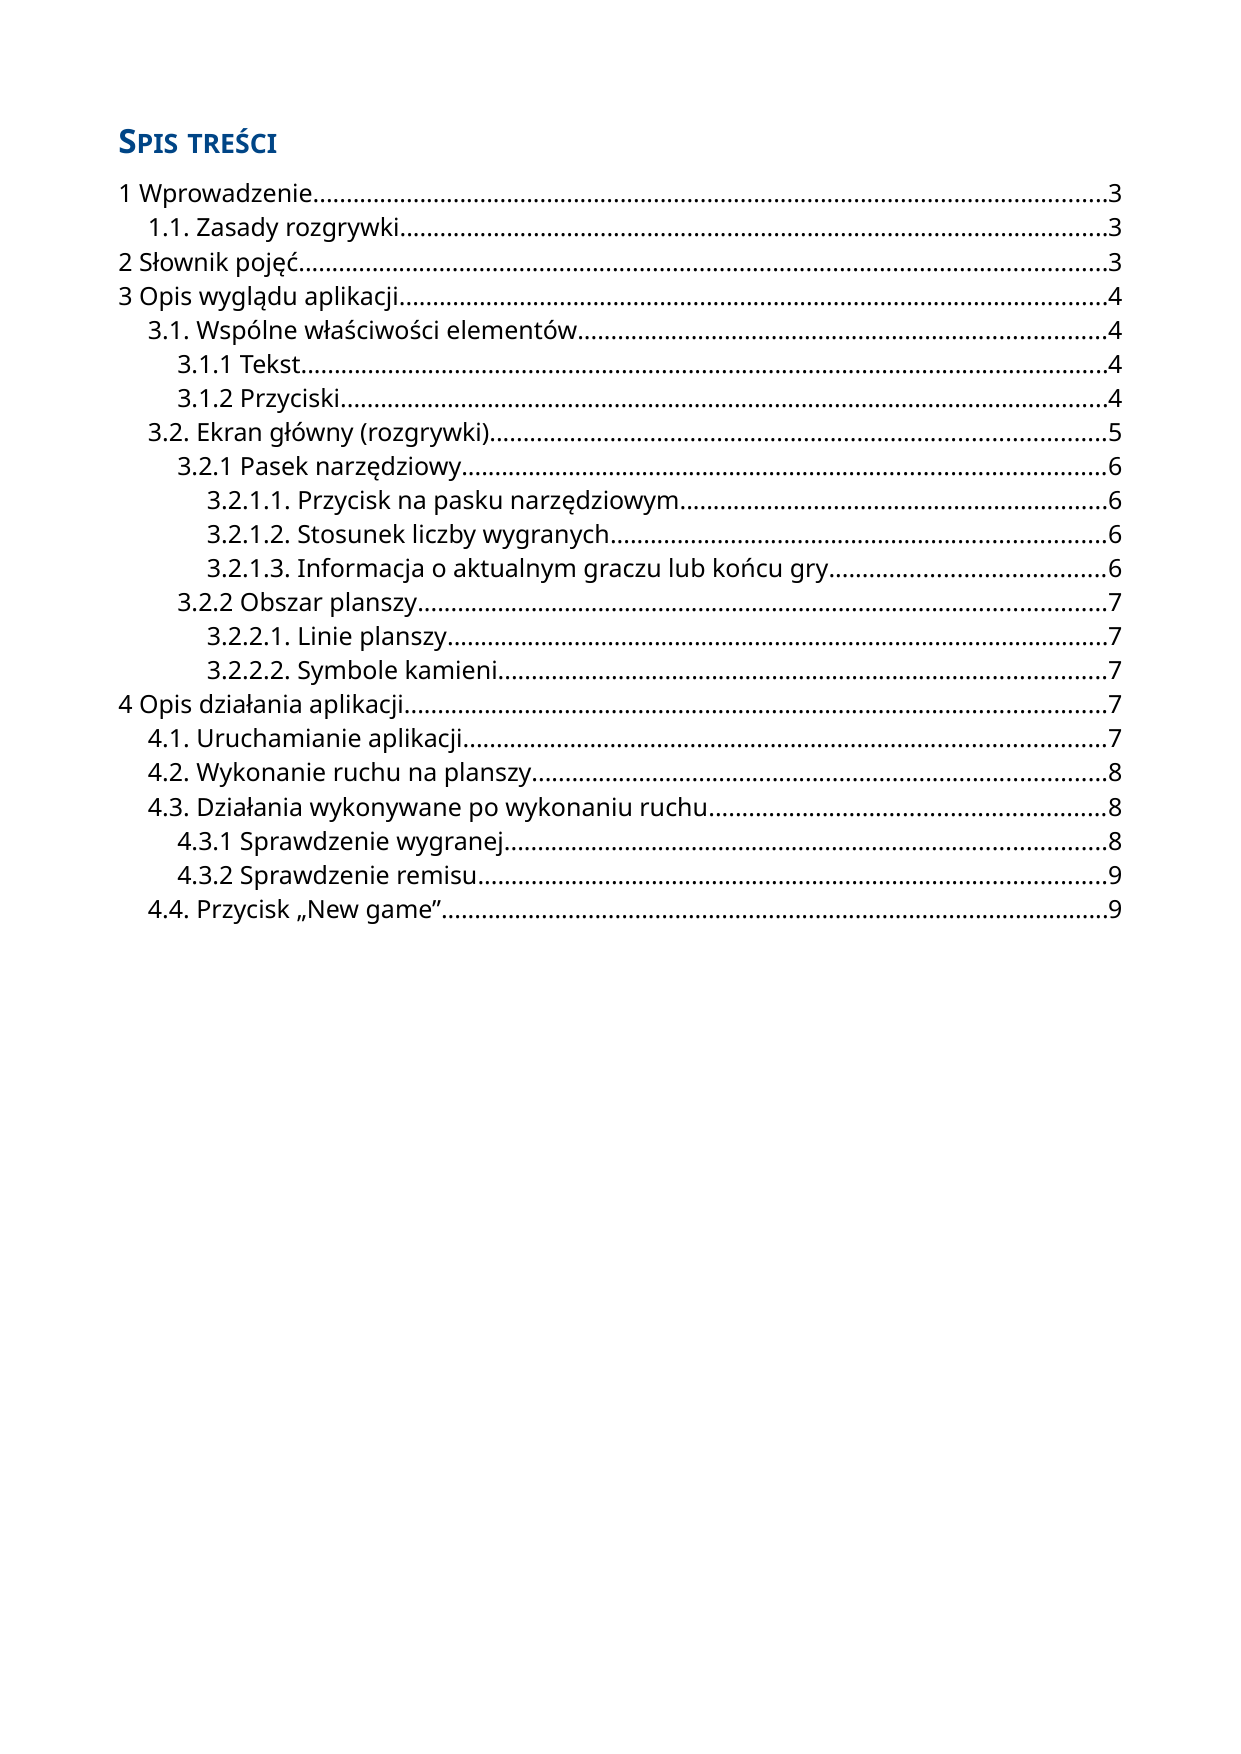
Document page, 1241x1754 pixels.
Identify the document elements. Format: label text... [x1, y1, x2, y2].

text 3 Opis wyglądu aplikacji 4 [118, 278, 1122, 312]
text 3.2.1 Pasek narzędziowy 6 [177, 448, 1122, 483]
text 1 Wprowadzenie 3 [118, 176, 1122, 210]
text 3.1. Wspólne właściwości elementów 4 [148, 312, 1122, 346]
subtitle Spis treści [118, 118, 1122, 163]
text 4.4. Przycisk „New game” 9 [148, 891, 1122, 925]
text 4.3. Działania wykonywane po wykonaniu ruchu 8 [148, 789, 1122, 823]
text 4.2. Wykonanie ruchu na planszy 8 [148, 755, 1122, 789]
text 3.2.2.1. Linie planszy 7 [207, 619, 1122, 653]
text 3.2.1.2. Stosunek liczby wygranych 6 [207, 517, 1122, 551]
text 2 Słownik pojęć 3 [118, 244, 1122, 278]
text 3.2.1.3. Informacja o aktualnym graczu lub końcu gry 6 [207, 551, 1122, 585]
text 3.1.1 Tekst 4 [177, 346, 1122, 380]
text 3.2. Ekran główny (rozgrywki) 5 [148, 414, 1122, 448]
text 3.2.2 Obszar planszy 7 [177, 585, 1122, 619]
text 3.2.1.1. Przycisk na pasku narzędziowym 6 [207, 483, 1122, 517]
text 4 Opis działania aplikacji 7 [118, 687, 1122, 721]
text 4.3.1 Sprawdzenie wygranej 8 [177, 823, 1122, 857]
text 3.2.2.2. Symbole kamieni 7 [207, 653, 1122, 687]
text 4.3.2 Sprawdzenie remisu 9 [177, 857, 1122, 891]
text 4.1. Uruchamianie aplikacji 7 [148, 721, 1122, 755]
text 1.1. Zasady rozgrywki 3 [148, 210, 1122, 244]
text 3.1.2 Przyciski 4 [177, 380, 1122, 414]
